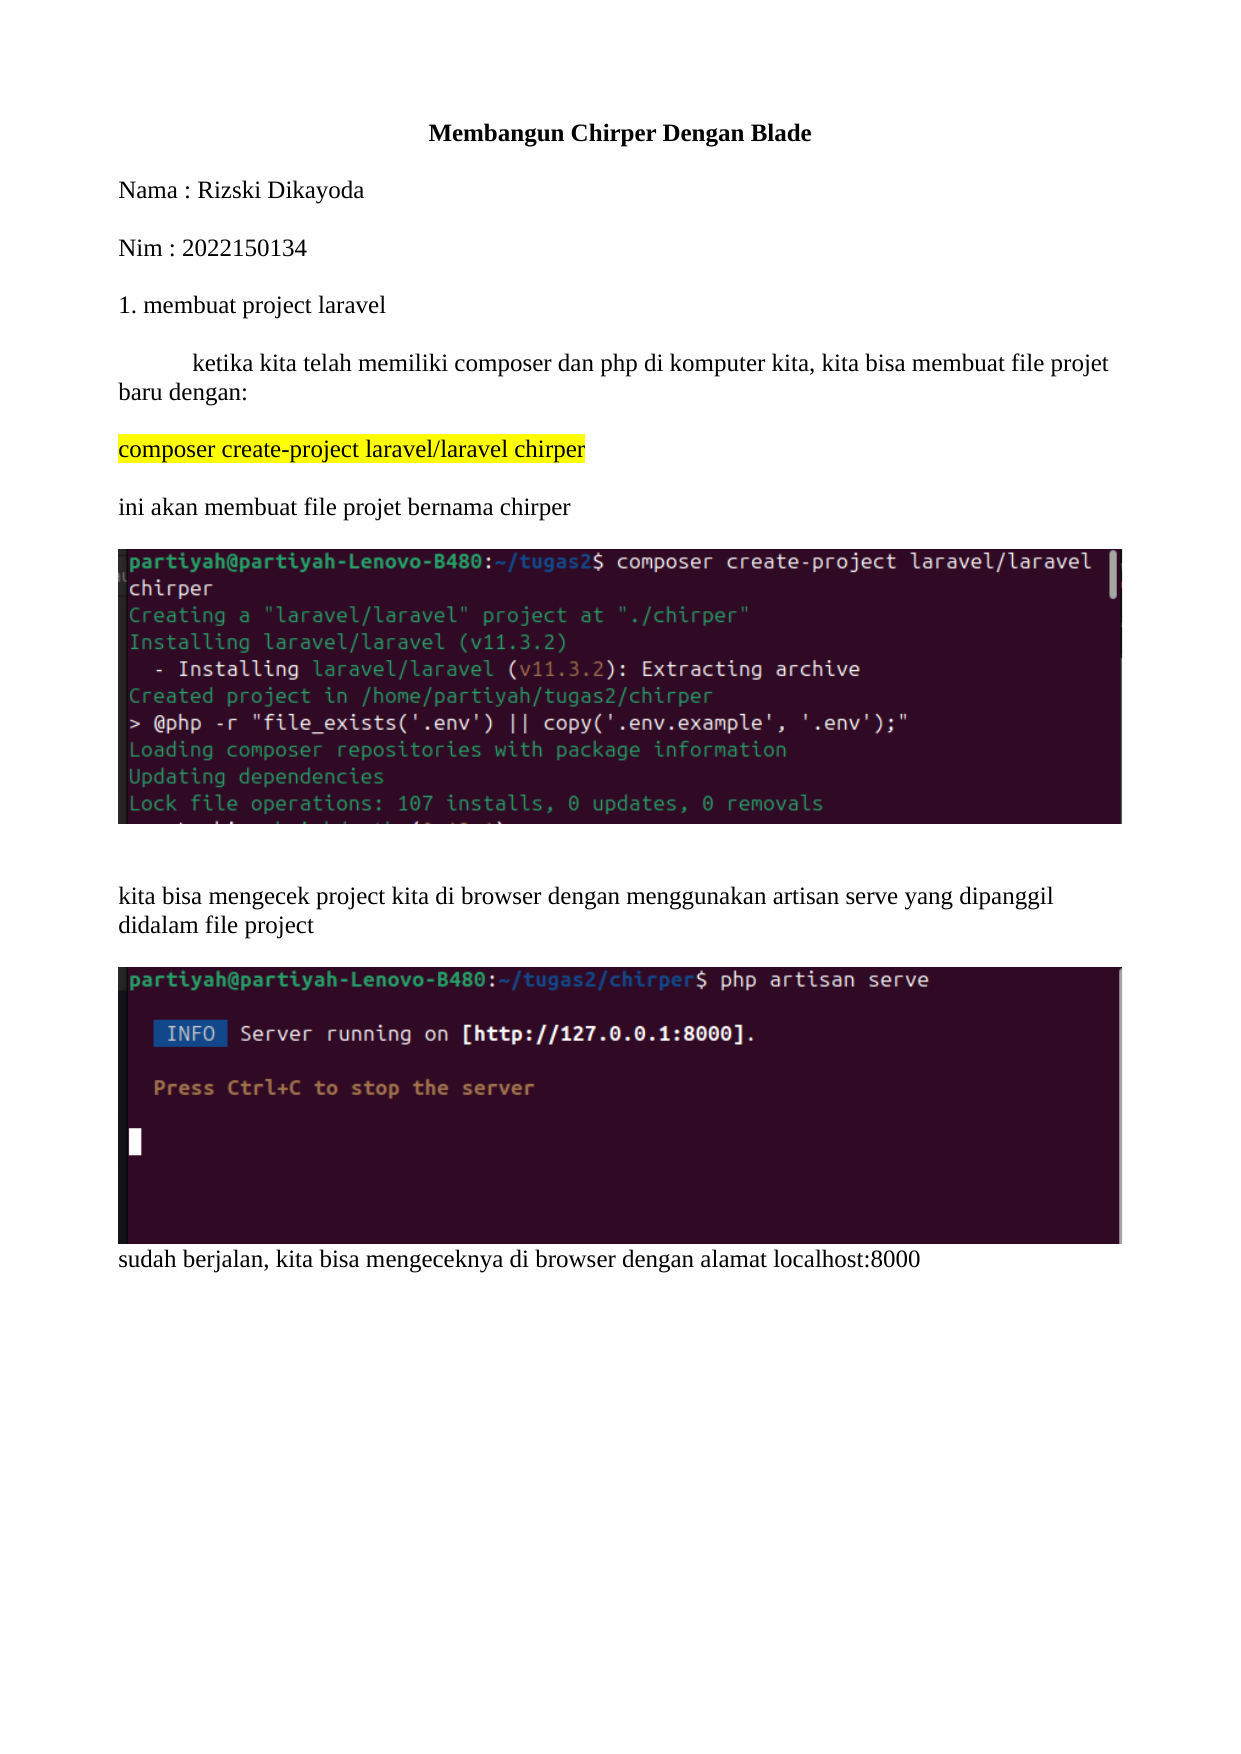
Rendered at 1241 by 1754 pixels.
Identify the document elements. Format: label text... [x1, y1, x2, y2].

text sudah berjalan, kita bisa mengeceknya di browser dengan alamat localhost:8000 [118, 1244, 1122, 1273]
picture [118, 967, 1123, 1244]
text Nim : 2022150134 [118, 233, 1122, 262]
text 1. membuat project laravel [118, 291, 1122, 319]
text Membangun Chirper Dengan Blade [118, 118, 1122, 147]
picture [118, 549, 1123, 824]
text kita bisa mengecek project kita di browser dengan menggunakan artisan serve yang dipanggil didalam file project [118, 881, 1122, 938]
text Nama : Rizski Dikayoda [118, 176, 1122, 204]
text ini akan membuat file projet bernama chirper [118, 492, 1122, 521]
text composer create-project laravel/laravel chirper [118, 434, 1122, 463]
text ketika kita telah memiliki composer dan php di komputer kita, kita bisa membuat file projet baru dengan: [118, 348, 1122, 406]
